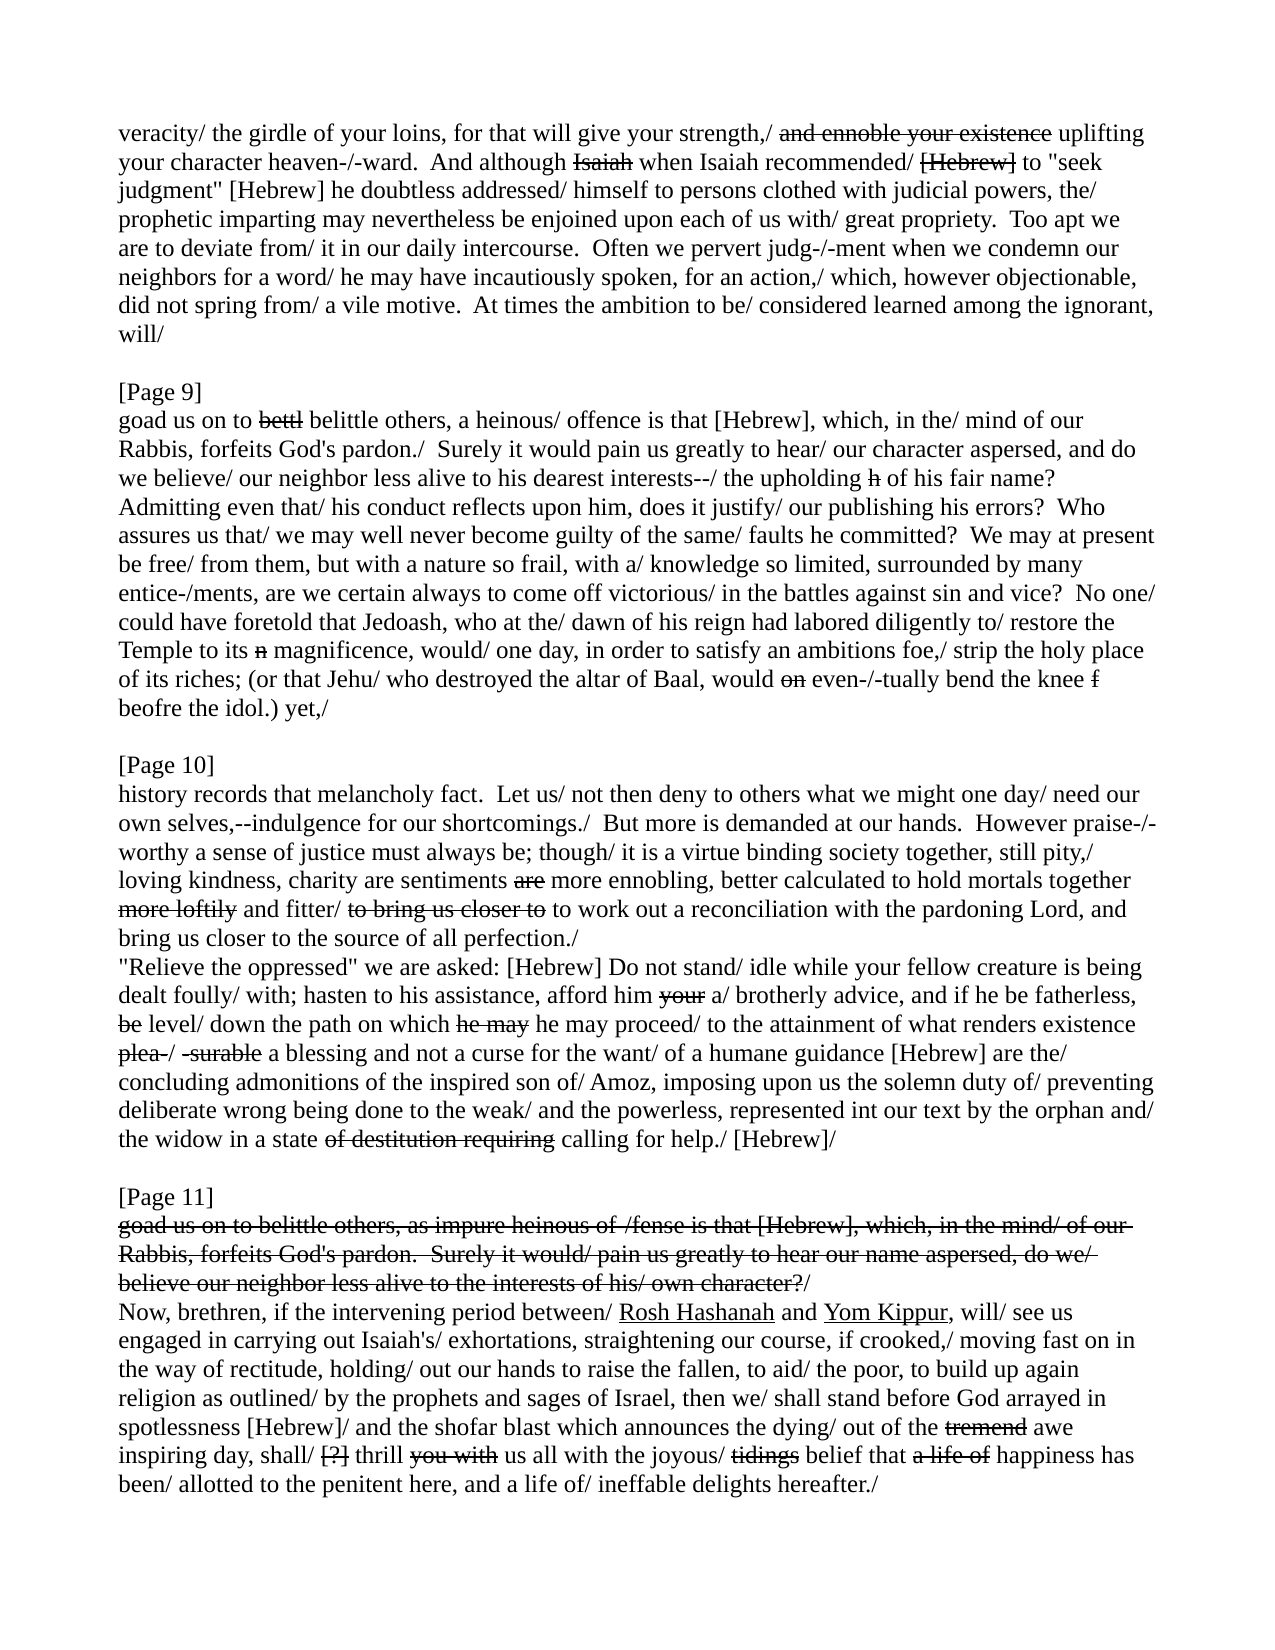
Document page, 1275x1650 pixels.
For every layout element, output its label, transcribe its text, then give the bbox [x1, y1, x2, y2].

text Now, brethren, if the intervening period between/ Rosh Hashanah and Yom Kippur, will/ see us engaged in carrying out Isaiah's/ exhortations, straightening our course, if crooked,/ moving fast on in the way of rectitude, holding/ out our hands to raise the fallen, to aid/ the poor, to build up again religion as outlined/ by the prophets and sages of Israel, then we/ shall stand before God arrayed in spotlessness [Hebrew]/ and the shofar blast which announces the dying/ out of the tremend awe inspiring day, shall/ [?] thrill you with us all with the joyous/ tidings belief that a life of happiness has been/ allotted to the penitent here, and a life of/ ineffable delights hereafter./ [118, 1297, 1157, 1498]
text goad us on to bettl belittle others, a heinous/ offence is that [Hebrew], which, in the/ mind of our Rabbis, forfeits God's pardon./ Surely it would pain us greatly to hear/ our character aspersed, and do we believe/ our neighbor less alive to his dearest interests--/ the upholding h of his fair name? Admitting even that/ his conduct reflects upon him, does it justify/ our publishing his errors? Who assures us that/ we may well never become guilty of the same/ faults he committed? We may at present be free/ from them, but with a nature so frail, with a/ knowledge so limited, surrounded by many entice-/ments, are we certain always to come off victorious/ in the battles against sin and vice? No one/ could have foretold that Jedoash, who at the/ dawn of his reign had labored diligently to/ restore the Temple to its n magnificence, would/ one day, in order to satisfy an ambitions foe,/ strip the holy place of its riches; (or that Jehu/ who destroyed the altar of Baal, would on even-/-tually bend the knee f beofre the idol.) yet,/ [118, 406, 1157, 722]
text [Page 9] [118, 377, 1157, 406]
text history records that melancholy fact. Let us/ not then deny to others what we might one day/ need our own selves,--indulgence for our shortcomings./ But more is demanded at our hands. However praise-/-worthy a sense of justice must always be; though/ it is a virtue binding society together, still pity,/ loving kindness, charity are sentiments are more ennobling, better calculated to hold mortals together more loftily and fitter/ to bring us closer to to work out a reconciliation with the pardoning Lord, and bring us closer to the source of all perfection./ [118, 779, 1157, 952]
text [Page 11] [118, 1182, 1157, 1211]
text veracity/ the girdle of your loins, for that will give your strength,/ and ennoble your existence uplifting your character heaven-/-ward. And although Isaiah when Isaiah recommended/ [Hebrew] to "seek judgment" [Hebrew] he doubtless addressed/ himself to persons clothed with judicial powers, the/ prophetic imparting may nevertheless be enjoined upon each of us with/ great propriety. Too apt we are to deviate from/ it in our daily intercourse. Often we pervert judg-/-ment when we condemn our neighbors for a word/ he may have incautiously spoken, for an action,/ which, however objectionable, did not spring from/ a vile motive. At times the ambition to be/ considered learned among the ignorant, will/ [118, 118, 1157, 348]
text "Relieve the oppressed" we are asked: [Hebrew] Do not stand/ idle while your fellow creature is being dealt foully/ with; hasten to his assistance, afford him your a/ brotherly advice, and if he be fatherless, be level/ down the path on which he may he may proceed/ to the attainment of what renders existence plea-/ -surable a blessing and not a curse for the want/ of a humane guidance [Hebrew] are the/ concluding admonitions of the inspired son of/ Amoz, imposing upon us the solemn duty of/ preventing deliberate wrong being done to the weak/ and the powerless, represented int our text by the orphan and/ the widow in a state of destitution requiring calling for help./ [Hebrew]/ [118, 952, 1157, 1153]
text [Page 10] [118, 751, 1157, 779]
text goad us on to belittle others, as impure heinous of-/fense is that [Hebrew], which, in the mind/ of our Rabbis, forfeits God's pardon. Surely it would/ pain us greatly to hear our name aspersed, do we/ believe our neighbor less alive to the interests of his/ own character?/ [118, 1211, 1157, 1297]
